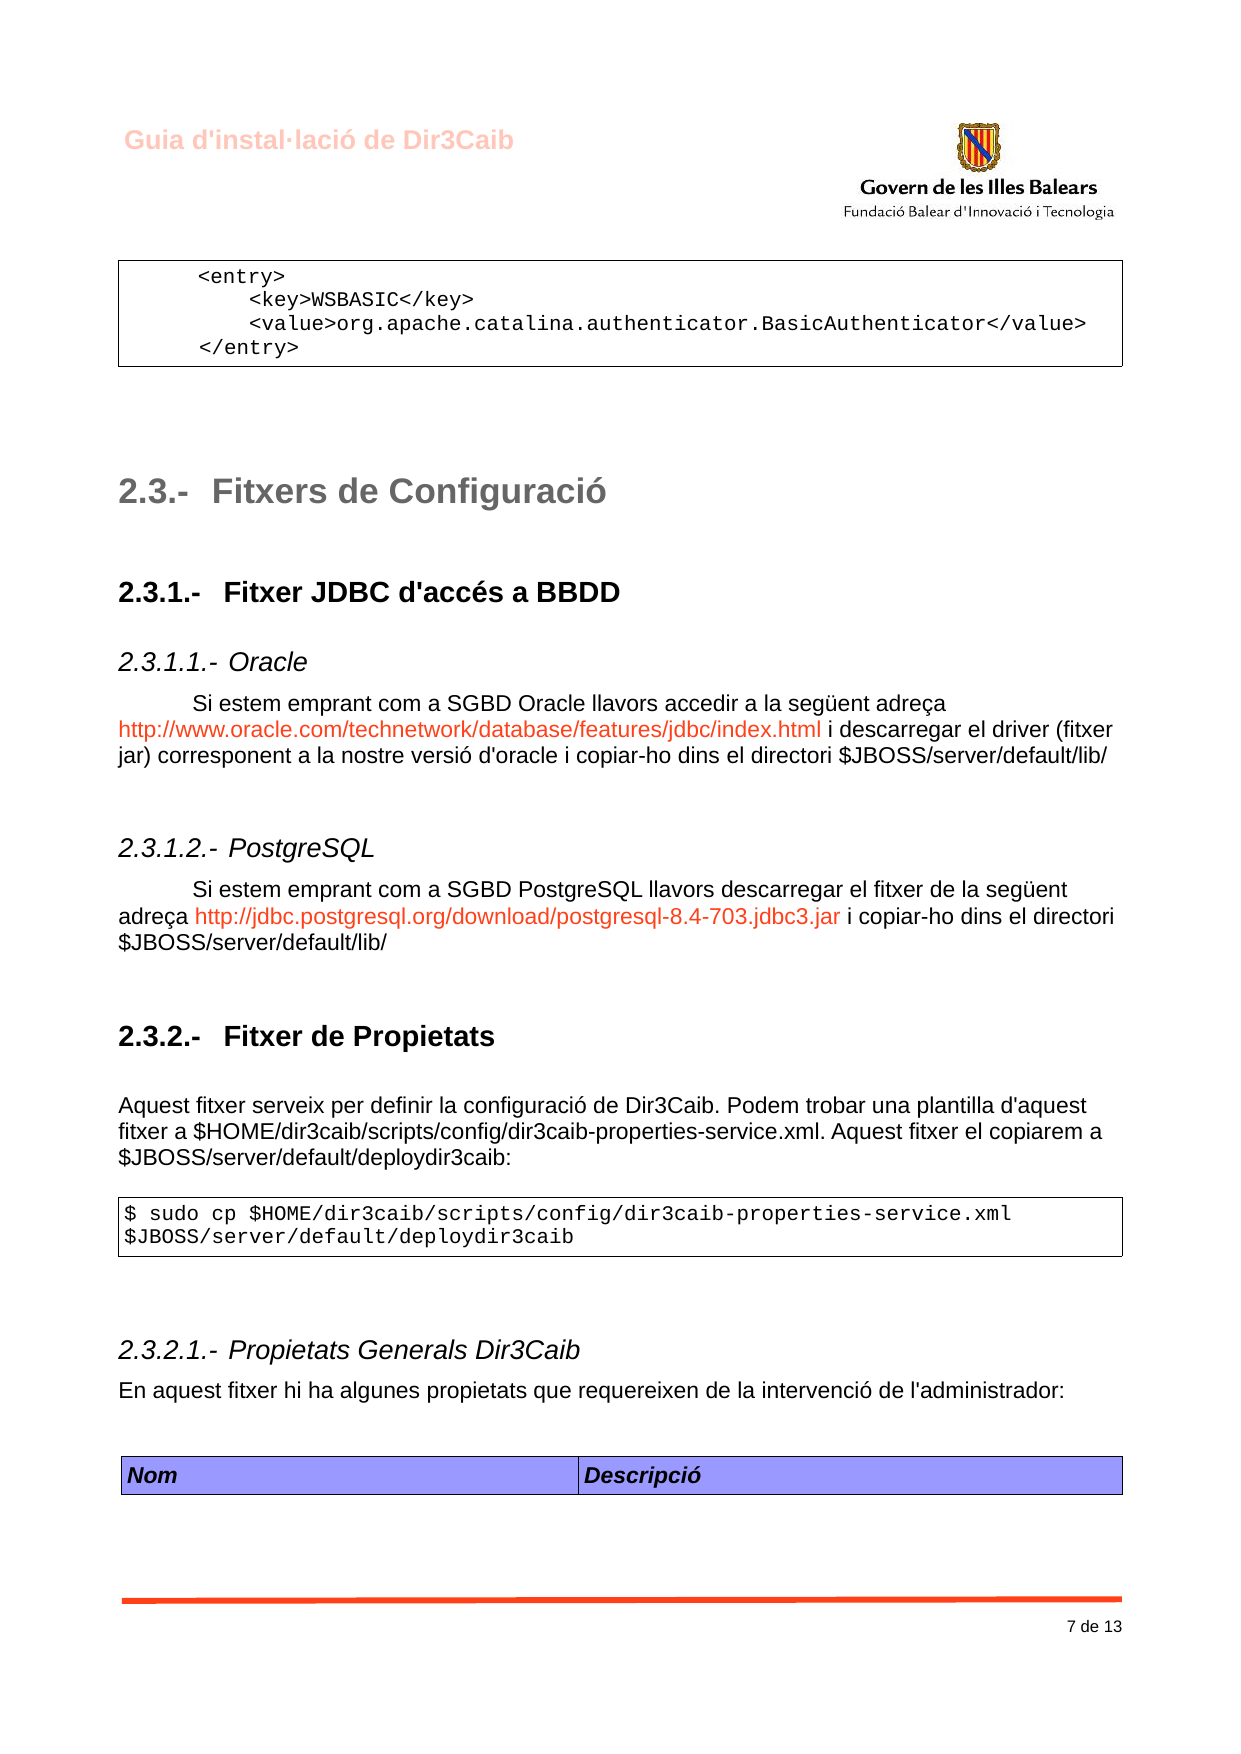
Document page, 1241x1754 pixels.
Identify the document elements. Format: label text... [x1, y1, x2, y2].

subtitle PostgreSQL [118, 832, 1122, 864]
text Si estem emprant com a SGBD PostgreSQL llavors descarregar el fitxer de la següent adreça http://jdbc.postgresql.org/download/postgresql-8.4-703.jdbc3.jar i copiar-ho dins el directori $JBOSS/server/default/lib/ [118, 876, 1122, 955]
table_header Nom [122, 1457, 578, 1494]
table_header Descripció [579, 1457, 1122, 1494]
text Si estem emprant com a SGBD Oracle llavors accedir a la següent adreça http://www.oracle.com/technetwork/database/features/jdbc/index.html i descarregar el driver (fitxer jar) corresponent a la nostre versió d'oracle i copiar-ho dins el directori $JBOSS/server/default/lib/ [118, 689, 1122, 769]
picture [840, 123, 1117, 220]
subtitle Fitxer de Propietats [118, 1019, 1122, 1053]
table_header $ sudo cp $HOME/dir3caib/scripts/config/dir3caib-properties-service.xml $JBOSS/server/default/deploydir3caib [119, 1198, 1122, 1256]
subtitle Fitxer JDBC d'accés a BBDD [118, 575, 1122, 608]
subtitle Fitxers de Configuració [118, 470, 1122, 511]
subtitle Oracle [118, 646, 1122, 677]
subtitle Propietats Generals Dir3Caib [118, 1334, 1122, 1365]
table_header <entry> <key>WSBASIC</key> <value>org.apache.catalina.authenticator.BasicAuthenticator</value> </entry> [119, 261, 1122, 366]
list Aquest fitxer serveix per definir la configuració de Dir3Caib. Podem trobar una plantilla d'aquest fitxer a $HOME/dir3caib/scripts/config/dir3caib-properties-service.xml. Aquest fitxer el copiarem a $JBOSS/server/default/deploydir3caib: [118, 1092, 1122, 1171]
text En aquest fitxer hi ha algunes propietats que requereixen de la intervenció de l'administrador: [118, 1377, 1122, 1404]
